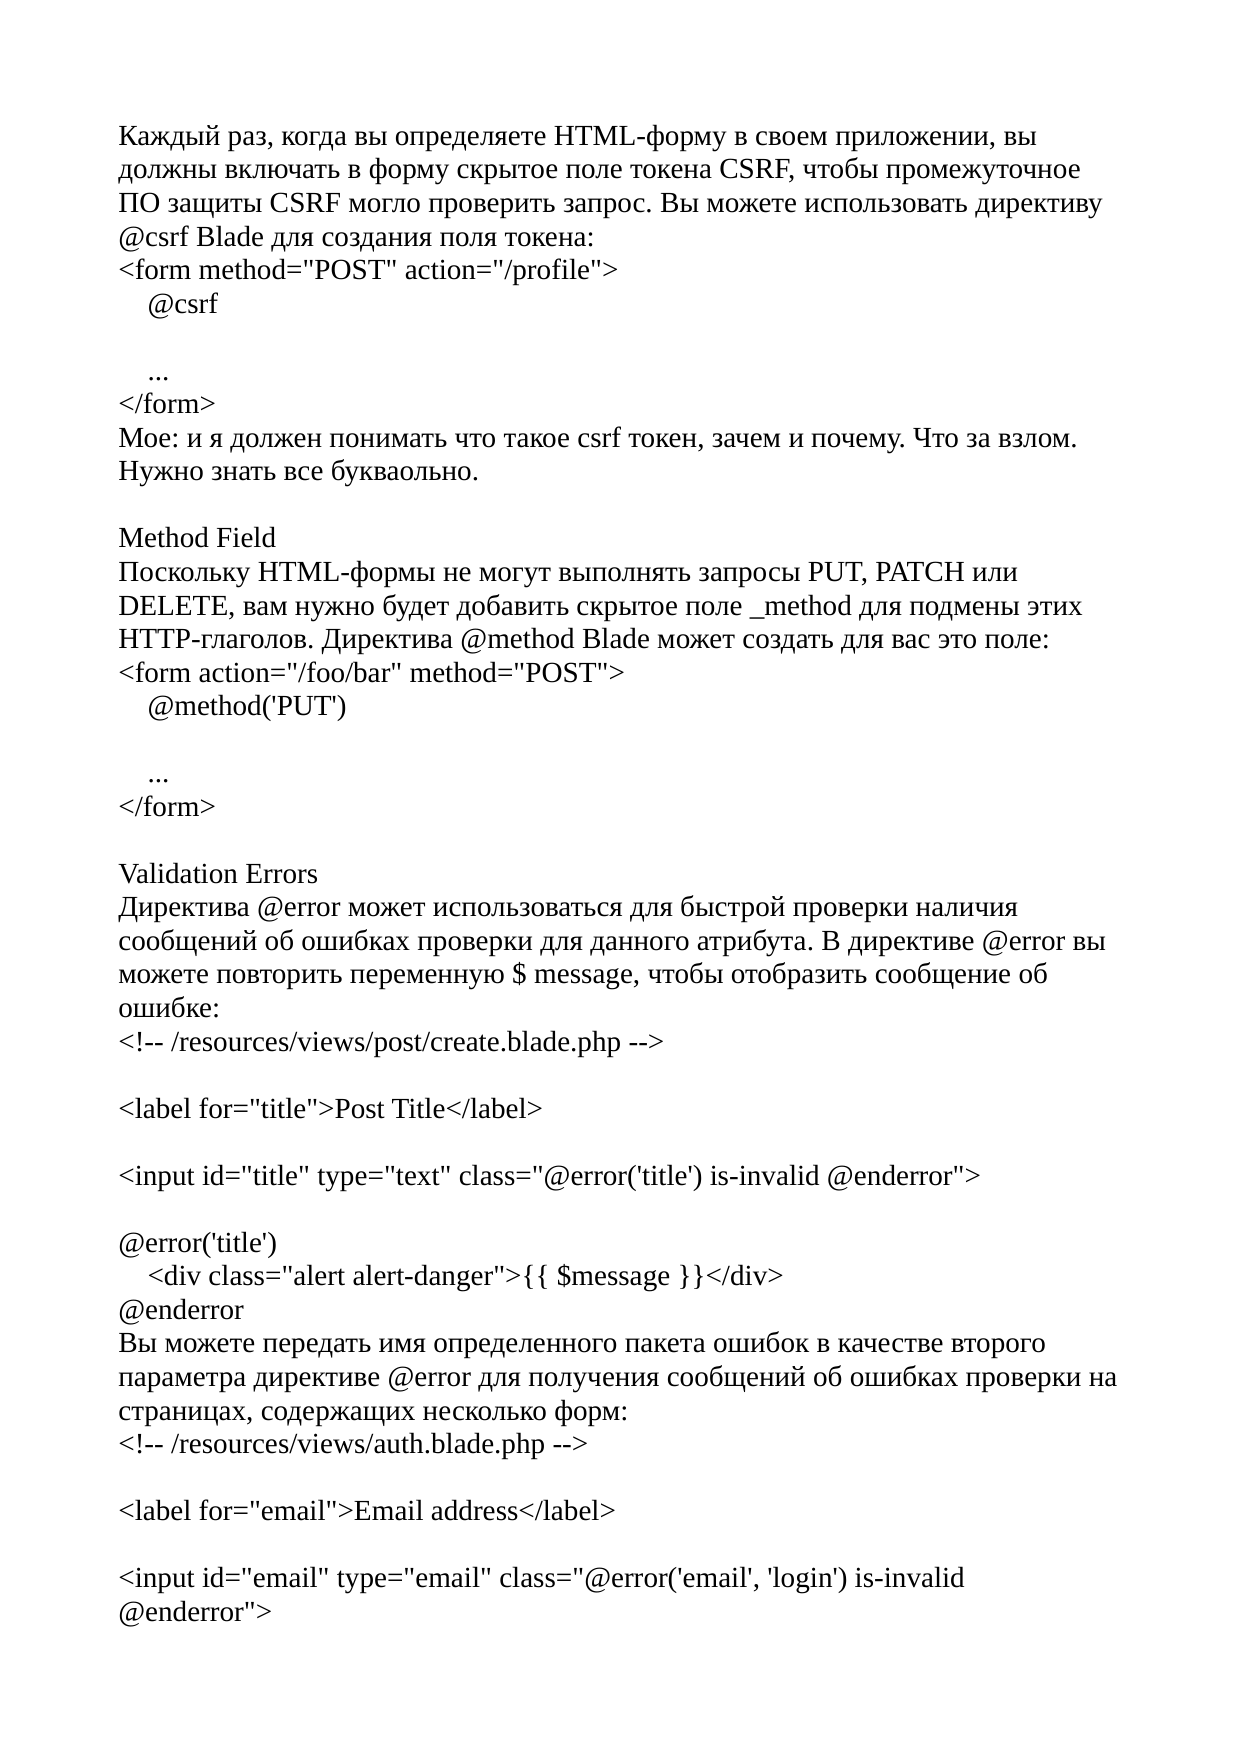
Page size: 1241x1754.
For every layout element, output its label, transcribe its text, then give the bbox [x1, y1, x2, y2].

text ... [118, 353, 1122, 386]
text Validation Errors [118, 856, 1122, 889]
text Мое: и я должен понимать что такое csrf токен, зачем и почему. Что за взлом. Нужно знать все букваольно. [118, 420, 1122, 487]
text Method Field [118, 521, 1122, 554]
text @enderror [118, 1292, 1122, 1326]
text <label for="email">Email address</label> [118, 1493, 1122, 1527]
text <input id="title" type="text" class="@error('title') is-invalid @enderror"> [118, 1158, 1122, 1191]
text Вы можете передать имя определенного пакета ошибок в качестве второго параметра директиве @error для получения сообщений об ошибках проверки на страницах, содержащих несколько форм: [118, 1326, 1122, 1426]
text @method('PUT') [118, 688, 1122, 722]
text <!-- /resources/views/auth.blade.php --> [118, 1426, 1122, 1460]
text @csrf [118, 286, 1122, 319]
text <input id="email" type="email" class="@error('email', 'login') is-invalid @enderror"> [118, 1560, 1122, 1627]
text Директива @error может использоваться для быстрой проверки наличия сообщений об ошибках проверки для данного атрибута. В директиве @error вы можете повторить переменную $ message, чтобы отобразить сообщение об ошибке: [118, 889, 1122, 1024]
text <!-- /resources/views/post/create.blade.php --> [118, 1024, 1122, 1057]
text <form method="POST" action="/profile"> [118, 252, 1122, 286]
text ... [118, 755, 1122, 789]
text <label for="title">Post Title</label> [118, 1091, 1122, 1124]
text @error('title') [118, 1225, 1122, 1258]
text </form> [118, 789, 1122, 822]
text <div class="alert alert-danger">{{ $message }}</div> [118, 1258, 1122, 1292]
text Поскольку HTML-формы не могут выполнять запросы PUT, PATCH или DELETE, вам нужно будет добавить скрытое поле _method для подмены этих HTTP-глаголов. Директива @method Blade может создать для вас это поле: [118, 554, 1122, 655]
text Каждый раз, когда вы определяете HTML-форму в своем приложении, вы должны включать в форму скрытое поле токена CSRF, чтобы промежуточное ПО защиты CSRF могло проверить запрос. Вы можете использовать директиву @csrf Blade для создания поля токена: [118, 118, 1122, 252]
text <form action="/foo/bar" method="POST"> [118, 655, 1122, 688]
text </form> [118, 386, 1122, 420]
